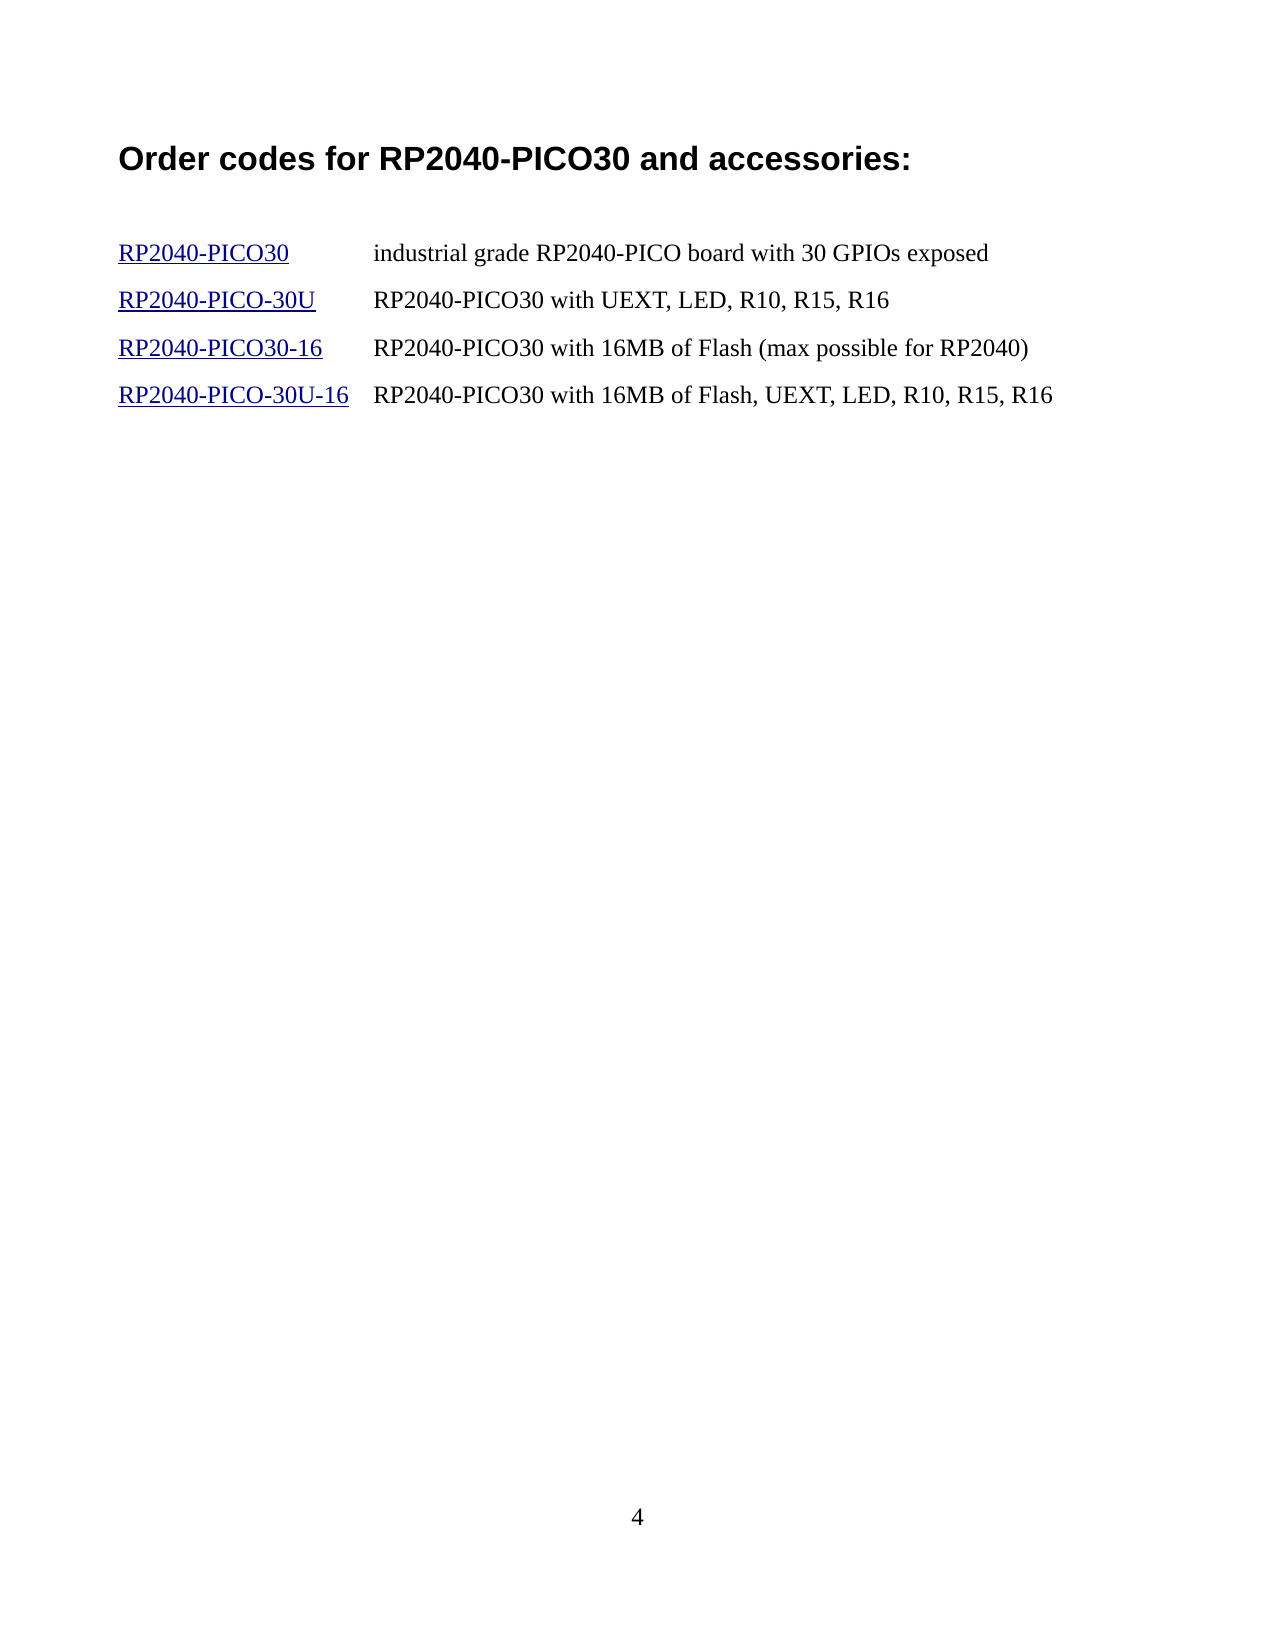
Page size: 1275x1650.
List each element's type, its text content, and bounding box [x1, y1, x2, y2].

subtitle Order codes for RP2040-PICO30 and accessories: [118, 139, 1157, 178]
text RP2040-PICO-30U RP2040-PICO30 with UEXT, LED, R10, R15, R16 [118, 285, 1157, 314]
text RP2040-PICO30 industrial grade RP2040-PICO board with 30 GPIOs exposed [118, 238, 1157, 266]
text RP2040-PICO30-16 RP2040-PICO30 with 16MB of Flash (max possible for RP2040) [118, 333, 1157, 362]
text RP2040-PICO-30U-16 RP2040-PICO30 with 16MB of Flash, UEXT, LED, R10, R15, R16 [118, 381, 1157, 409]
